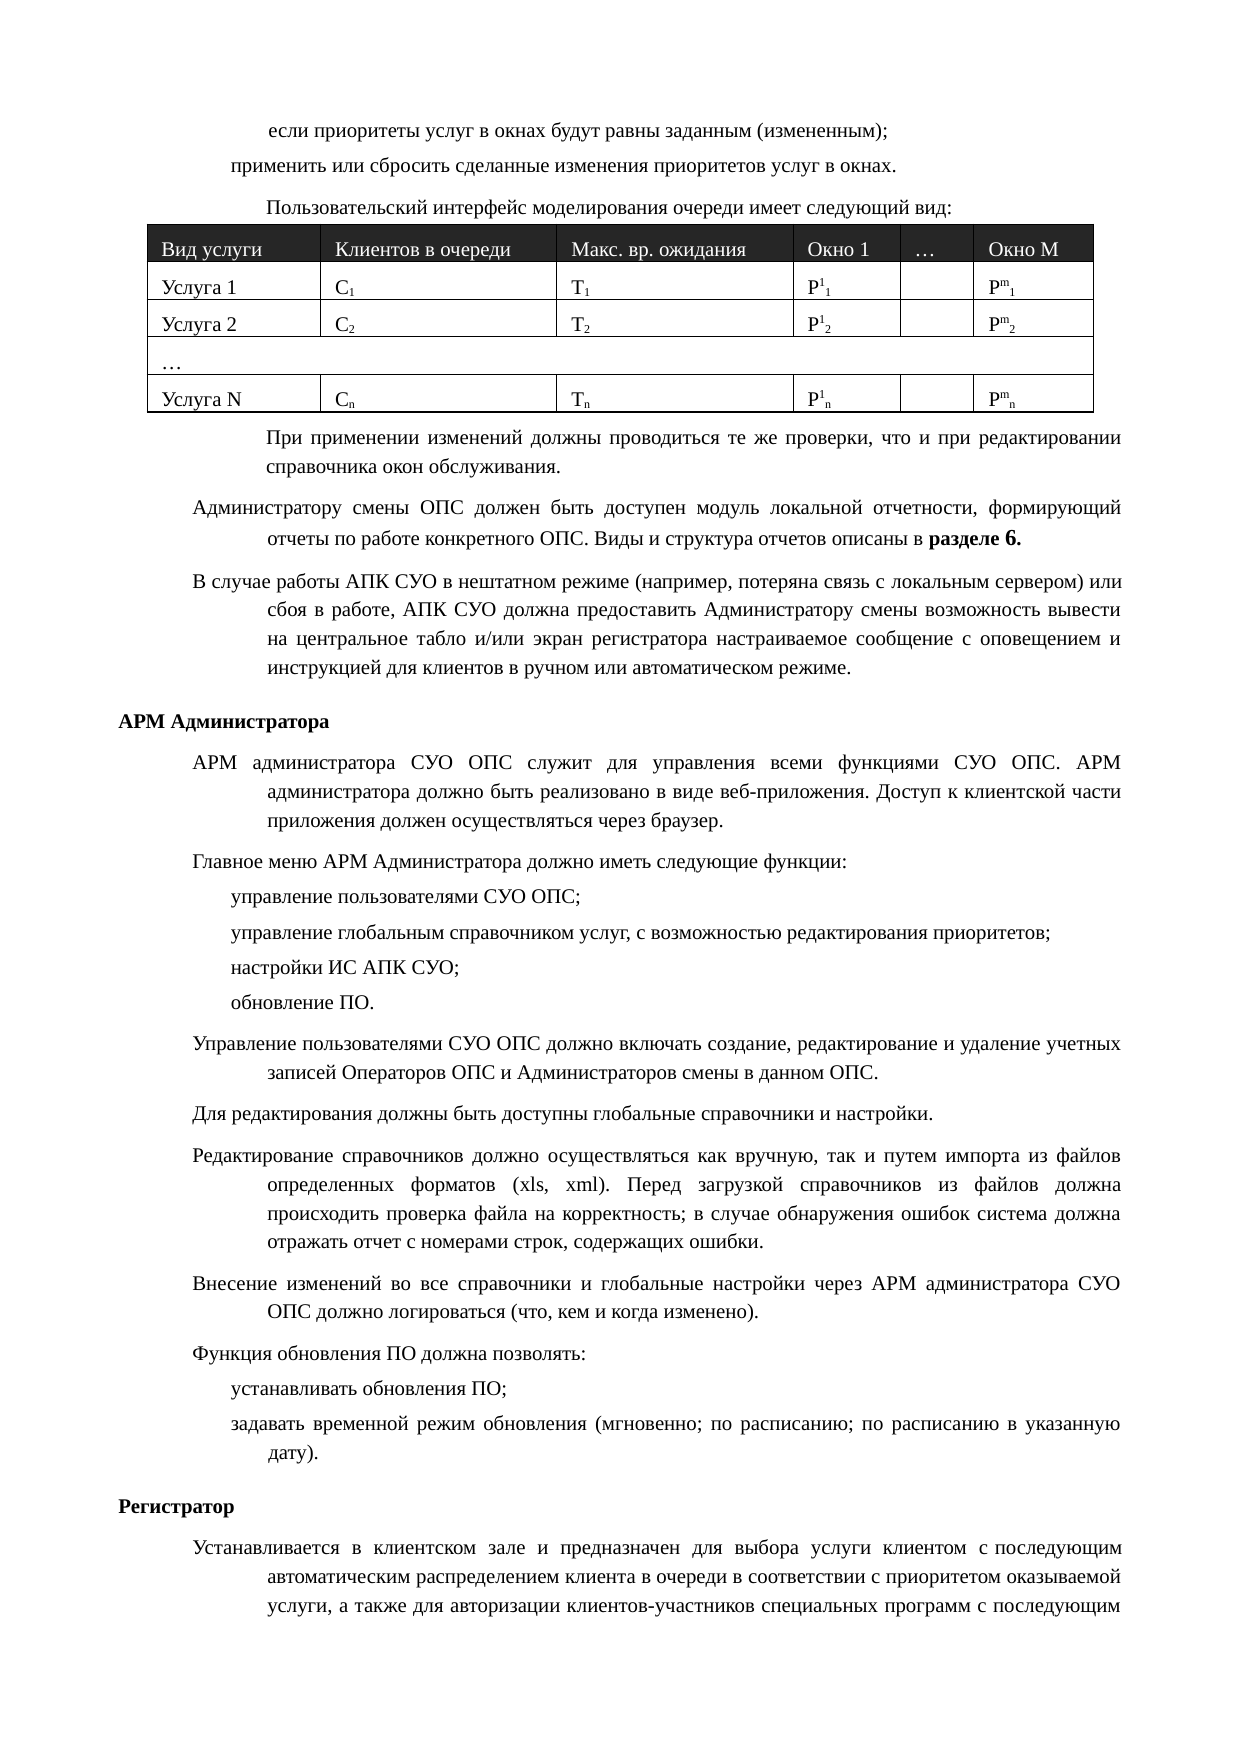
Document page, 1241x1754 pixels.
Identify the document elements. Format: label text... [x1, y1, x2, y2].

table_cell Pm2 [974, 300, 1093, 336]
table_cell C1 [321, 262, 556, 299]
table_cell … [148, 337, 1093, 374]
text настройки ИС АПК СУО; [231, 955, 1122, 979]
table_cell Pmn [974, 375, 1093, 411]
text Для редактирования должны быть доступны глобальные справочники и настройки. [192, 1101, 1122, 1125]
table_cell Услуга N [148, 375, 320, 411]
text Пользовательский интерфейс моделирования очереди имеет следующий вид: [266, 194, 1122, 219]
text обновление ПО. [231, 990, 1122, 1014]
text Редактирование справочников должно осуществляться как вручную, так и путем импорта из файлов определенных форматов (xls, xml). Перед загрузкой справочников из файлов должна происходить проверка файла на корректность; в случае обнаружения ошибок система должна отражать отчет с номерами строк, содержащих ошибки. [192, 1143, 1122, 1253]
table_cell C2 [321, 300, 556, 336]
text Главное меню АРМ Администратора должно иметь следующие функции: [192, 849, 1122, 873]
table_cell [901, 300, 973, 336]
text Устанавливается в клиентском зале и предназначен для выбора услуги клиентом с последующим автоматическим распределением клиента в очереди в соответствии с приоритетом оказываемой услуги, а также для авторизации клиентов-участников специальных программ с последующим [192, 1535, 1122, 1617]
table_cell Cn [321, 375, 556, 411]
text управление пользователями СУО ОПС; [231, 884, 1122, 908]
table_cell Услуга 2 [148, 300, 320, 336]
text При применении изменений должны проводиться те же проверки, что и при редактировании справочника окон обслуживания. [266, 425, 1122, 478]
text задавать временной режим обновления (мгновенно; по расписанию; по расписанию в указанную дату). [231, 1411, 1122, 1464]
table_cell [901, 375, 973, 411]
text Функция обновления ПО должна позволять: [192, 1341, 1122, 1365]
table_cell P11 [794, 262, 900, 299]
table_cell T2 [557, 300, 793, 336]
table_cell [901, 262, 973, 299]
table_cell P1n [794, 375, 900, 411]
table_header Макс. вр. ожидания [557, 225, 793, 261]
table_header Клиентов в очереди [321, 225, 556, 261]
text Управление пользователями СУО ОПС должно включать создание, редактирование и удаление учетных записей Операторов ОПС и Администраторов смены в данном ОПС. [192, 1031, 1122, 1084]
table_cell P12 [794, 300, 900, 336]
text Регистратор [118, 1494, 1122, 1518]
table_cell Tn [557, 375, 793, 411]
text устанавливать обновления ПО; [231, 1376, 1122, 1400]
table_header Окно M [974, 225, 1093, 261]
text Администратору смены ОПС должен быть доступен модуль локальной отчетности, формирующий отчеты по работе конкретного ОПС. Виды и структура отчетов описаны в разделе 6. [192, 495, 1122, 551]
text АРМ Администратора [118, 709, 1122, 733]
text управление глобальным справочником услуг, с возможностью редактирования приоритетов; [231, 919, 1122, 944]
table_cell T1 [557, 262, 793, 299]
table_header Окно 1 [794, 225, 900, 261]
text если приоритеты услуг в окнах будут равны заданным (измененным); [231, 118, 1122, 142]
table_cell Pm1 [974, 262, 1093, 299]
text В случае работы АПК СУО в нештатном режиме (например, потеряна связь с локальным сервером) или сбоя в работе, АПК СУО должна предоставить Администратору смены возможность вывести на центральное табло и/или экран регистратора настраиваемое сообщение с оповещением и инструкцией для клиентов в ручном или автоматическом режиме. [192, 568, 1122, 679]
text АРМ администратора СУО ОПС служит для управления всеми функциями СУО ОПС. АРМ администратора должно быть реализовано в виде веб-приложения. Доступ к клиентской части приложения должен осуществляться через браузер. [192, 750, 1122, 832]
table_cell Услуга 1 [148, 262, 320, 299]
text применить или сбросить сделанные изменения приоритетов услуг в окнах. [231, 153, 1122, 177]
table_header … [901, 225, 973, 261]
text Внесение изменений во все справочники и глобальные настройки через АРМ администратора СУО ОПС должно логироваться (что, кем и когда изменено). [192, 1271, 1122, 1323]
table_header Вид услуги [148, 225, 320, 261]
